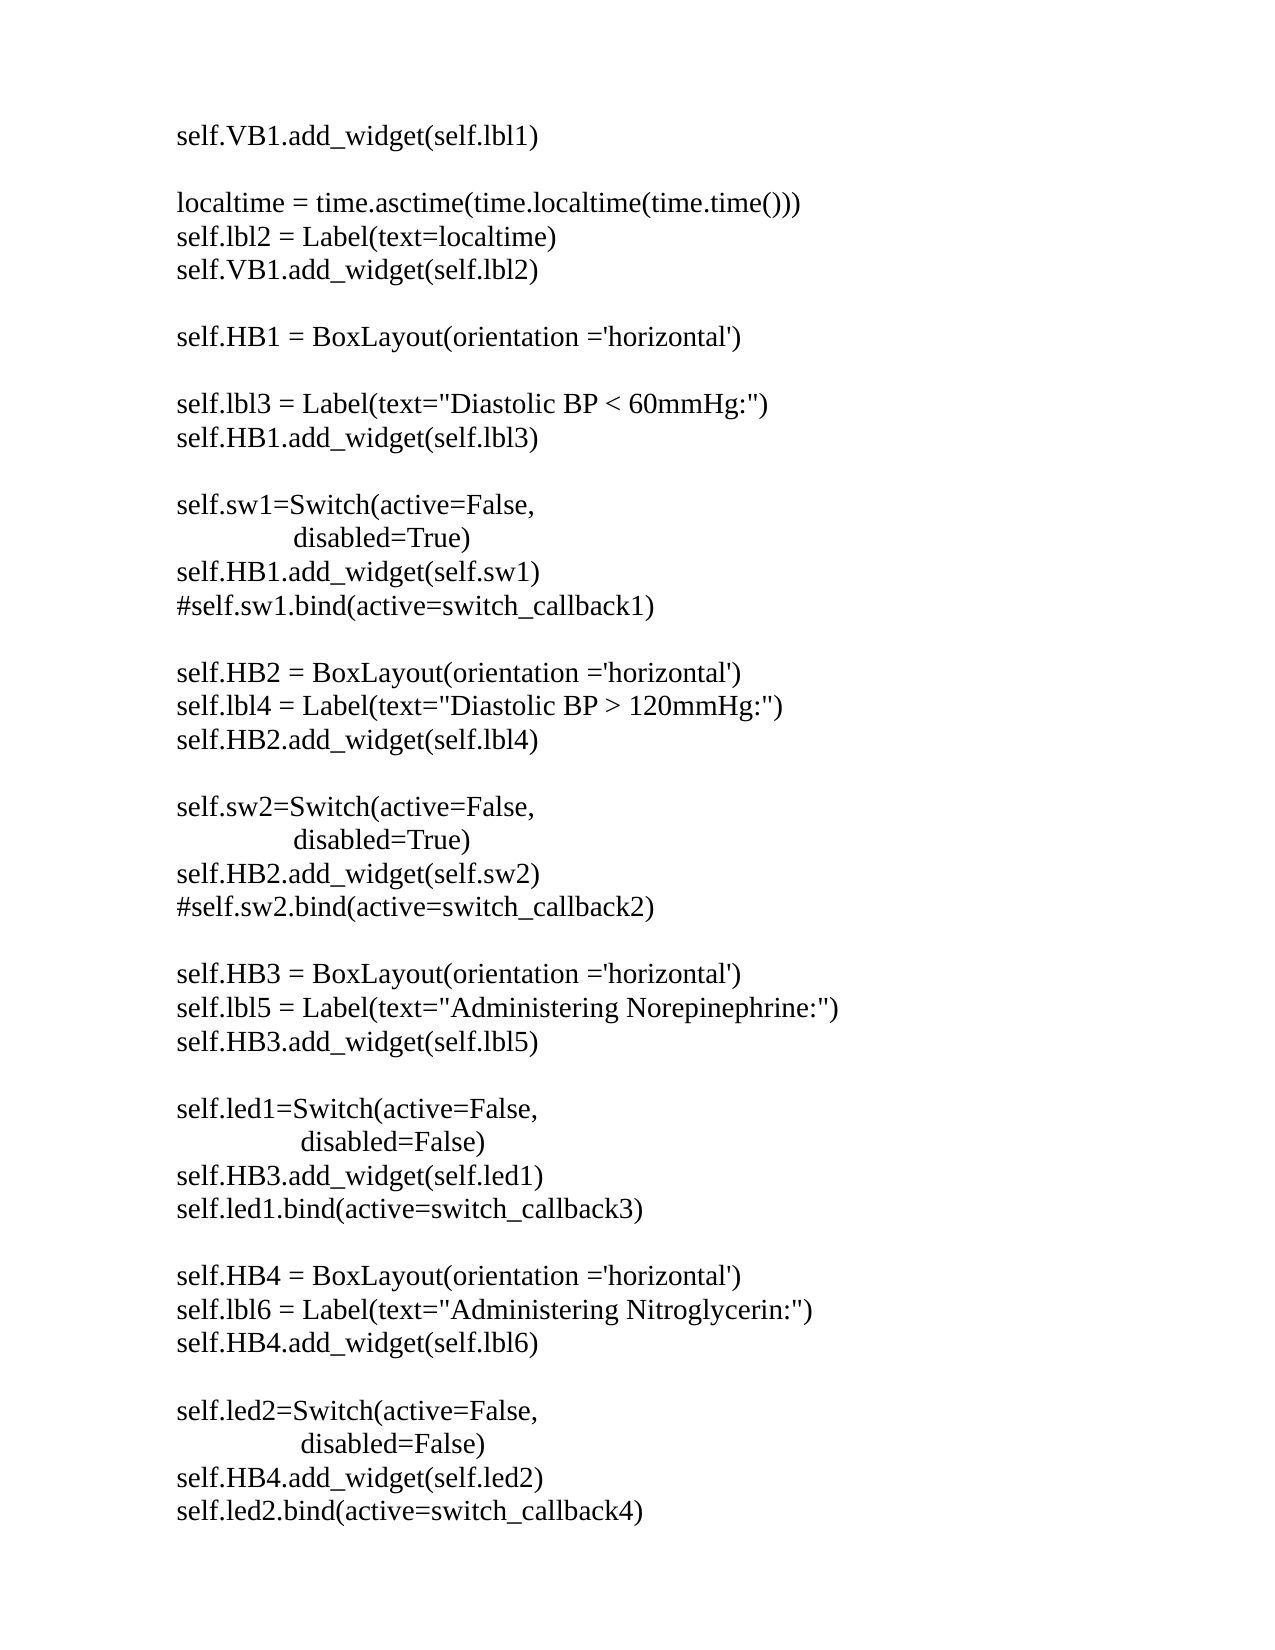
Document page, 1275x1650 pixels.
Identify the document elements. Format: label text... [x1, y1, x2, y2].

text self.led1.bind(active=switch_callback3) [118, 1191, 1157, 1225]
text self.HB2.add_widget(self.lbl4) [118, 722, 1157, 755]
text self.lbl4 = Label(text="Diastolic BP > 120mmHg:") [118, 688, 1157, 722]
text self.sw1=Switch(active=False, [118, 487, 1157, 521]
text self.HB1.add_widget(self.sw1) [118, 554, 1157, 588]
text self.HB4.add_widget(self.lbl6) [118, 1326, 1157, 1359]
text #self.sw1.bind(active=switch_callback1) [118, 588, 1157, 621]
text self.lbl3 = Label(text="Diastolic BP < 60mmHg:") [118, 386, 1157, 420]
text #self.sw2.bind(active=switch_callback2) [118, 889, 1157, 923]
text disabled=False) [118, 1426, 1157, 1460]
text self.HB4 = BoxLayout(orientation ='horizontal') [118, 1258, 1157, 1292]
text self.led2.bind(active=switch_callback4) [118, 1493, 1157, 1527]
text self.HB3 = BoxLayout(orientation ='horizontal') [118, 957, 1157, 990]
text self.HB1 = BoxLayout(orientation ='horizontal') [118, 319, 1157, 353]
text disabled=True) [118, 822, 1157, 856]
text self.HB3.add_widget(self.led1) [118, 1158, 1157, 1191]
text self.led1=Switch(active=False, [118, 1091, 1157, 1124]
text disabled=True) [118, 521, 1157, 554]
text self.HB3.add_widget(self.lbl5) [118, 1024, 1157, 1057]
text self.led2=Switch(active=False, [118, 1393, 1157, 1426]
text self.sw2=Switch(active=False, [118, 789, 1157, 822]
text self.VB1.add_widget(self.lbl2) [118, 252, 1157, 286]
text self.HB4.add_widget(self.led2) [118, 1460, 1157, 1493]
text localtime = time.asctime(time.localtime(time.time())) [118, 185, 1157, 219]
text disabled=False) [118, 1124, 1157, 1158]
text self.lbl2 = Label(text=localtime) [118, 219, 1157, 252]
text self.lbl5 = Label(text="Administering Norepinephrine:") [118, 990, 1157, 1024]
text self.HB2.add_widget(self.sw2) [118, 856, 1157, 889]
text self.HB2 = BoxLayout(orientation ='horizontal') [118, 655, 1157, 688]
text self.HB1.add_widget(self.lbl3) [118, 420, 1157, 453]
text self.lbl6 = Label(text="Administering Nitroglycerin:") [118, 1292, 1157, 1326]
text self.VB1.add_widget(self.lbl1) [118, 118, 1157, 152]
